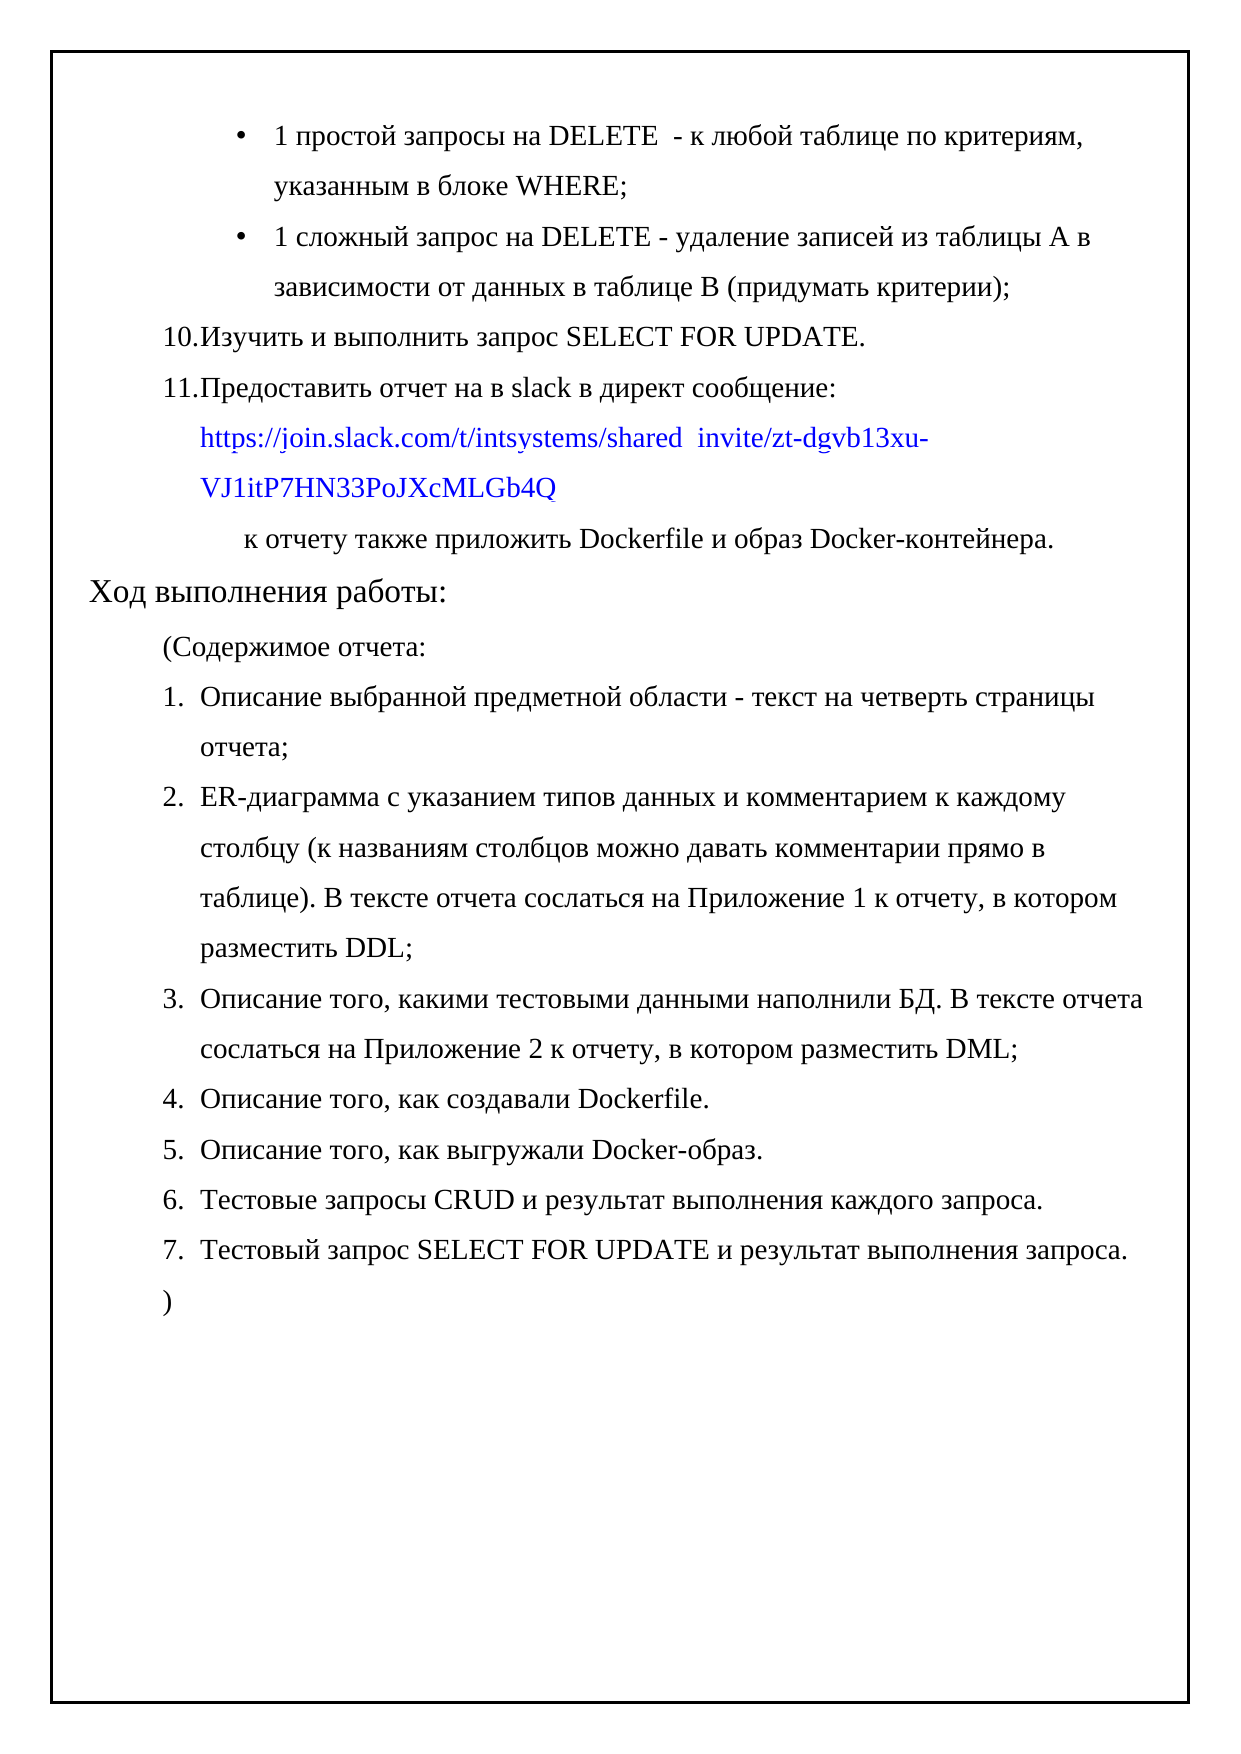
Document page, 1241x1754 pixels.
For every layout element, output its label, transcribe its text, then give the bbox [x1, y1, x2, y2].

list Тестовые запросы CRUD и результат выполнения каждого запроса. [162, 1182, 1152, 1216]
list Предоставить отчет на в slack в директ сообщение: https://join.slack.com/t/intsystems/shared_invite/zt-dgvb13xu-VJ1itP7HN33PoJXcMLGb4Q [162, 370, 1152, 504]
list Тестовый запрос SELECT FOR UPDATE и результат выполнения запроса. [162, 1232, 1152, 1266]
list ER-диаграмма с указанием типов данных и комментарием к каждому столбцу (к названиям столбцов можно давать комментарии прямо в таблице). В тексте отчета сослаться на Приложение 1 к отчету, в котором разместить DDL; [162, 779, 1152, 964]
list Описание того, как создавали Dockerfile. [162, 1081, 1152, 1115]
text ) [89, 1283, 1152, 1316]
subtitle Ход выполнения работы: [89, 571, 1152, 609]
list 1 простой запросы на DELETE - к любой таблице по критериям, указанным в блоке WHERE; [236, 118, 1152, 202]
list Изучить и выполнить запрос SELECT FOR UPDATE. [162, 319, 1152, 353]
text к отчету также приложить Dockerfile и образ Docker-контейнера. [162, 521, 1152, 554]
text (Содержимое отчета: [89, 629, 1152, 662]
list Описание выбранной предметной области - текст на четверть страницы отчета; [162, 679, 1152, 763]
list Описание того, какими тестовыми данными наполнили БД. В тексте отчета сослаться на Приложение 2 к отчету, в котором разместить DML; [162, 981, 1152, 1065]
list Описание того, как выгружали Docker-образ. [162, 1132, 1152, 1165]
list 1 сложный запрос на DELETE - удаление записей из таблицы A в зависимости от данных в таблице B (придумать критерии); [236, 219, 1152, 303]
